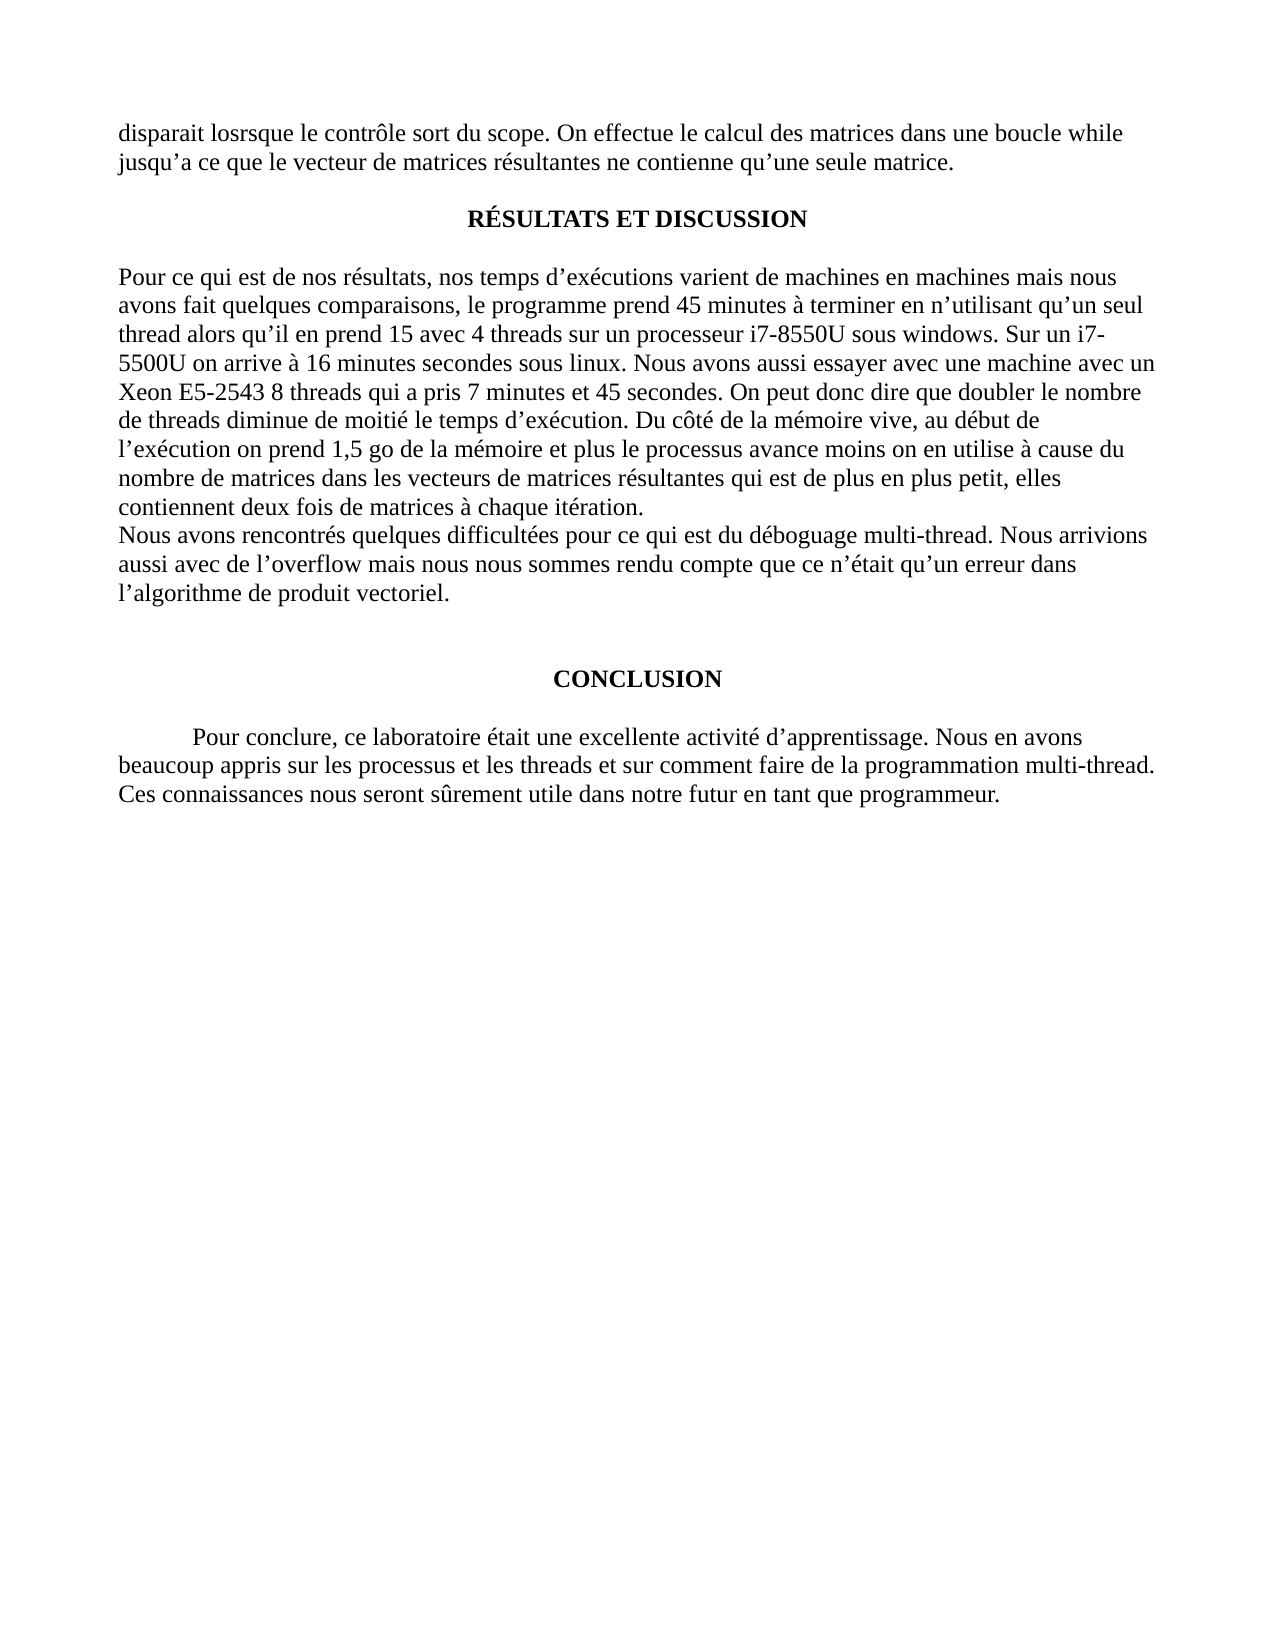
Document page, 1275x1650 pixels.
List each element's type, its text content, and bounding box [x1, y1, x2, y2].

text Nous avons rencontrés quelques difficultées pour ce qui est du déboguage multi-thread. Nous arrivions aussi avec de l’overflow mais nous nous sommes rendu compte que ce n’était qu’un erreur dans l’algorithme de produit vectoriel. [118, 521, 1157, 607]
text CONCLUSION [118, 664, 1157, 693]
text Pour conclure, ce laboratoire était une excellente activité d’apprentissage. Nous en avons beaucoup appris sur les processus et les threads et sur comment faire de la programmation multi-thread. Ces connaissances nous seront sûrement utile dans notre futur en tant que programmeur. [118, 722, 1157, 808]
text disparait losrsque le contrôle sort du scope. On effectue le calcul des matrices dans une boucle while jusqu’a ce que le vecteur de matrices résultantes ne contienne qu’une seule matrice. [118, 118, 1157, 176]
text RÉSULTATS ET DISCUSSION [118, 204, 1157, 233]
text Pour ce qui est de nos résultats, nos temps d’exécutions varient de machines en machines mais nous avons fait quelques comparaisons, le programme prend 45 minutes à terminer en n’utilisant qu’un seul thread alors qu’il en prend 15 avec 4 threads sur un processeur i7-8550U sous windows. Sur un i7-5500U on arrive à 16 minutes secondes sous linux. Nous avons aussi essayer avec une machine avec un Xeon E5-2543 8 threads qui a pris 7 minutes et 45 secondes. On peut donc dire que doubler le nombre de threads diminue de moitié le temps d’exécution. Du côté de la mémoire vive, au début de l’exécution on prend 1,5 go de la mémoire et plus le processus avance moins on en utilise à cause du nombre de matrices dans les vecteurs de matrices résultantes qui est de plus en plus petit, elles contiennent deux fois de matrices à chaque itération. [118, 262, 1157, 521]
